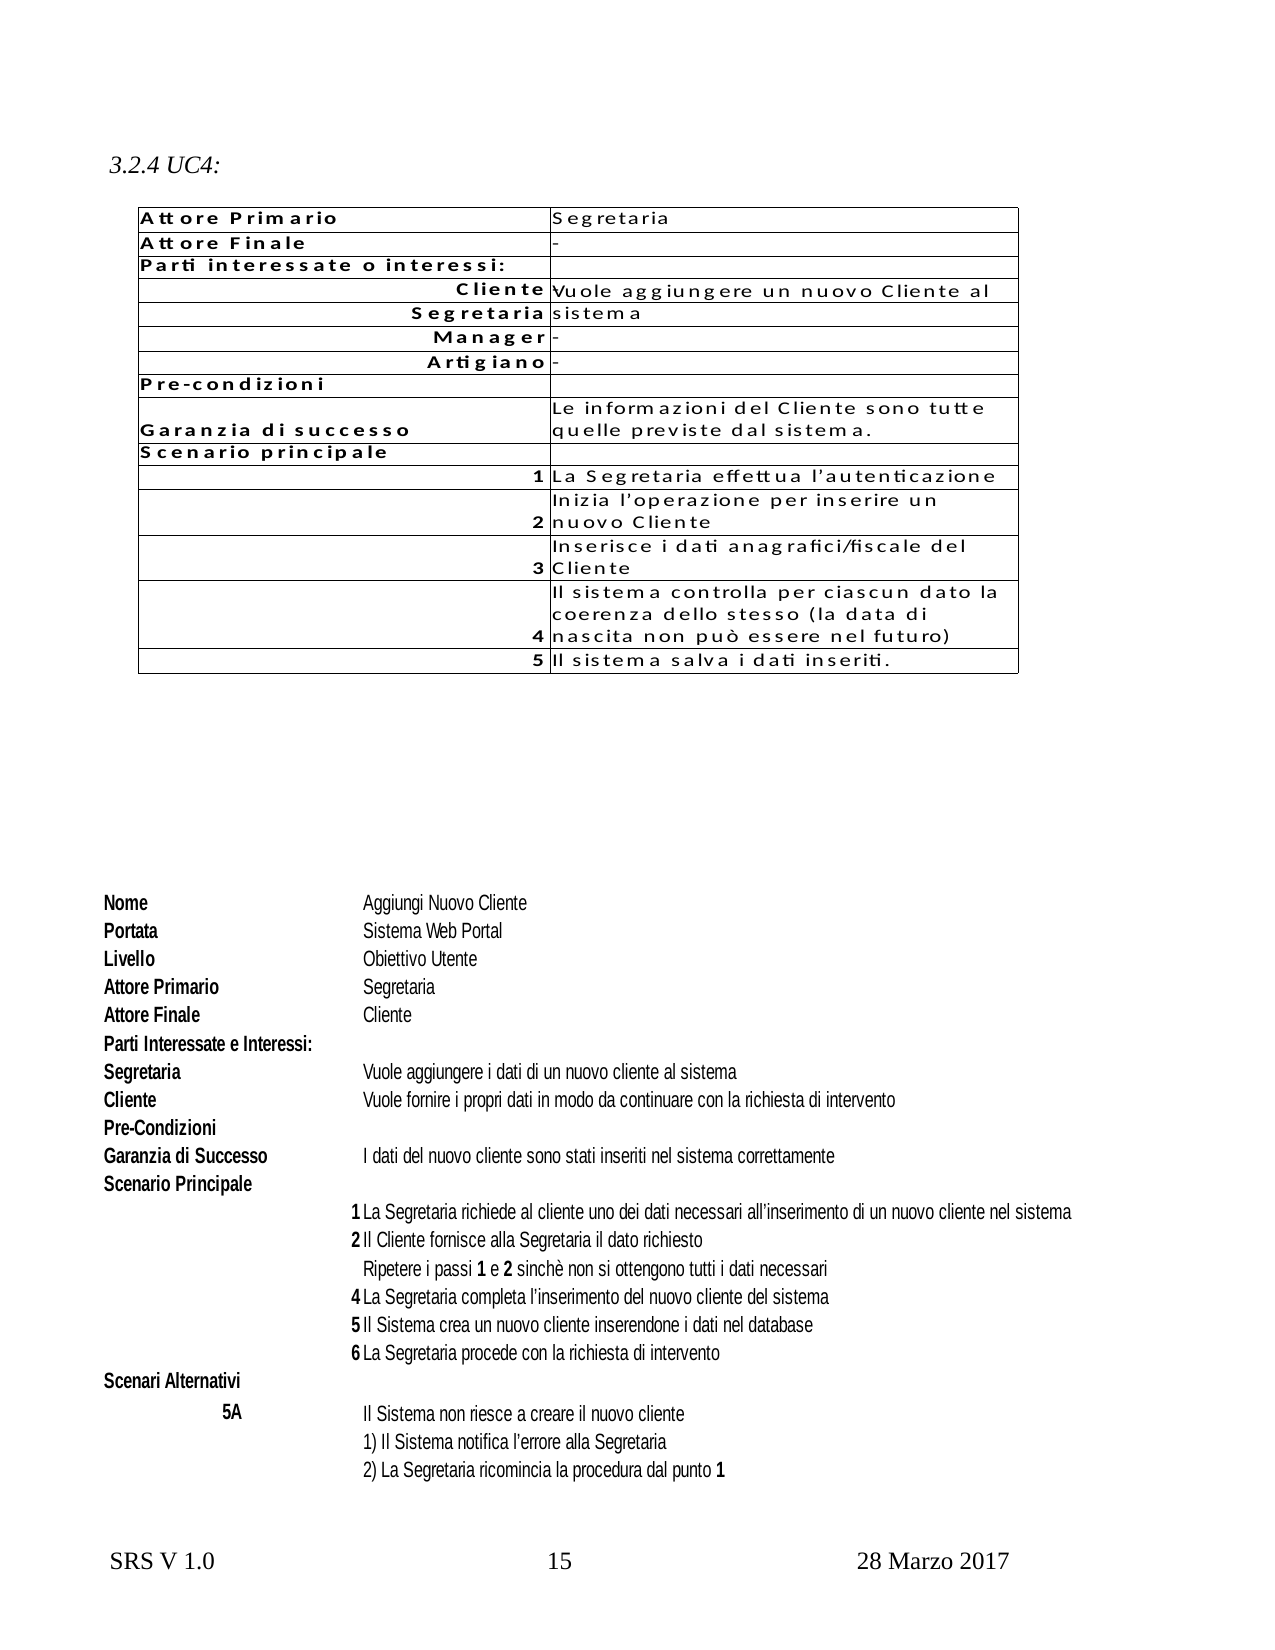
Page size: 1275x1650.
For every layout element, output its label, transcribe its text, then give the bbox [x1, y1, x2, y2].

subtitle 3.2.4 UC4: [109, 150, 1162, 179]
